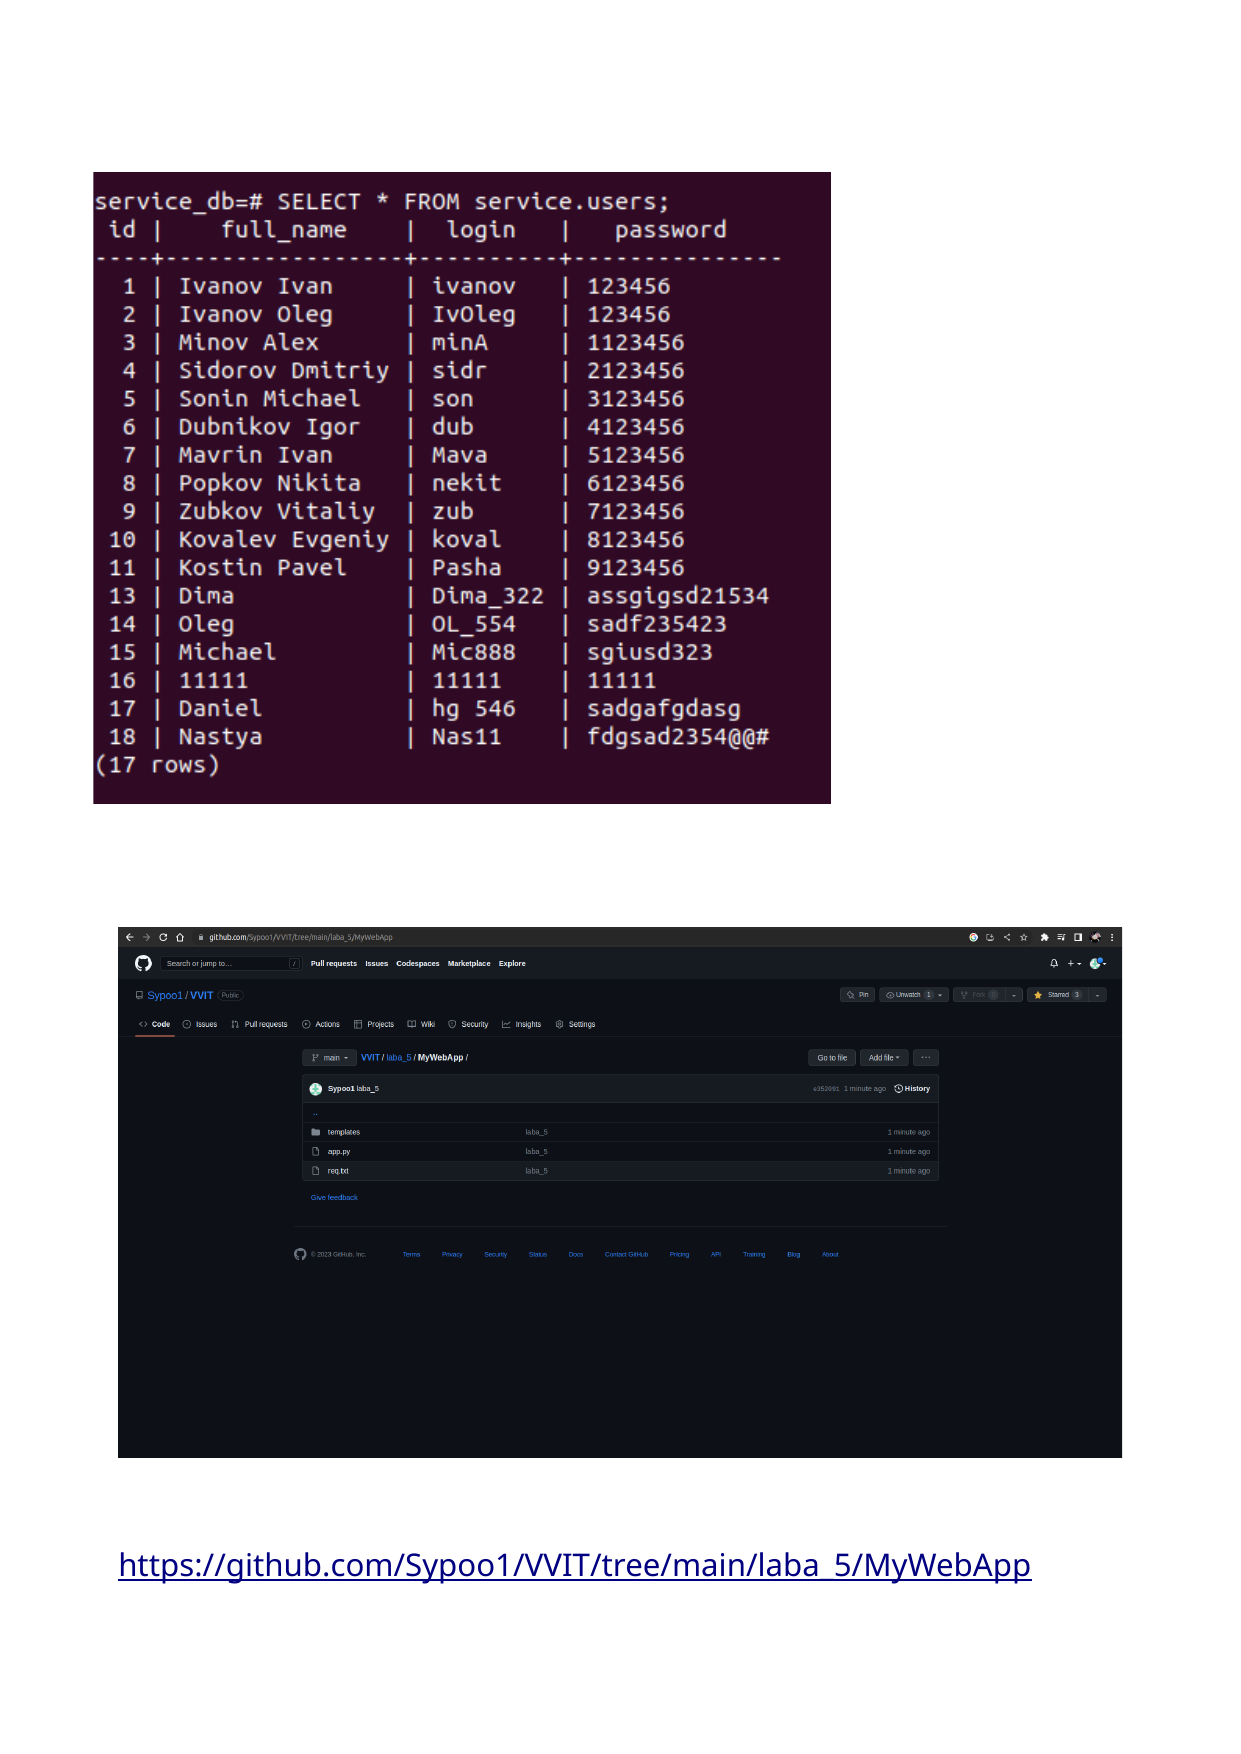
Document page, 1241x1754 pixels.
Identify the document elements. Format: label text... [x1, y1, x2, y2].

text https://github.com/Sypoo1/VVIT/tree/main/laba_5/MyWebApp [118, 1543, 1122, 1586]
picture [118, 927, 1123, 1458]
picture [93, 172, 831, 804]
